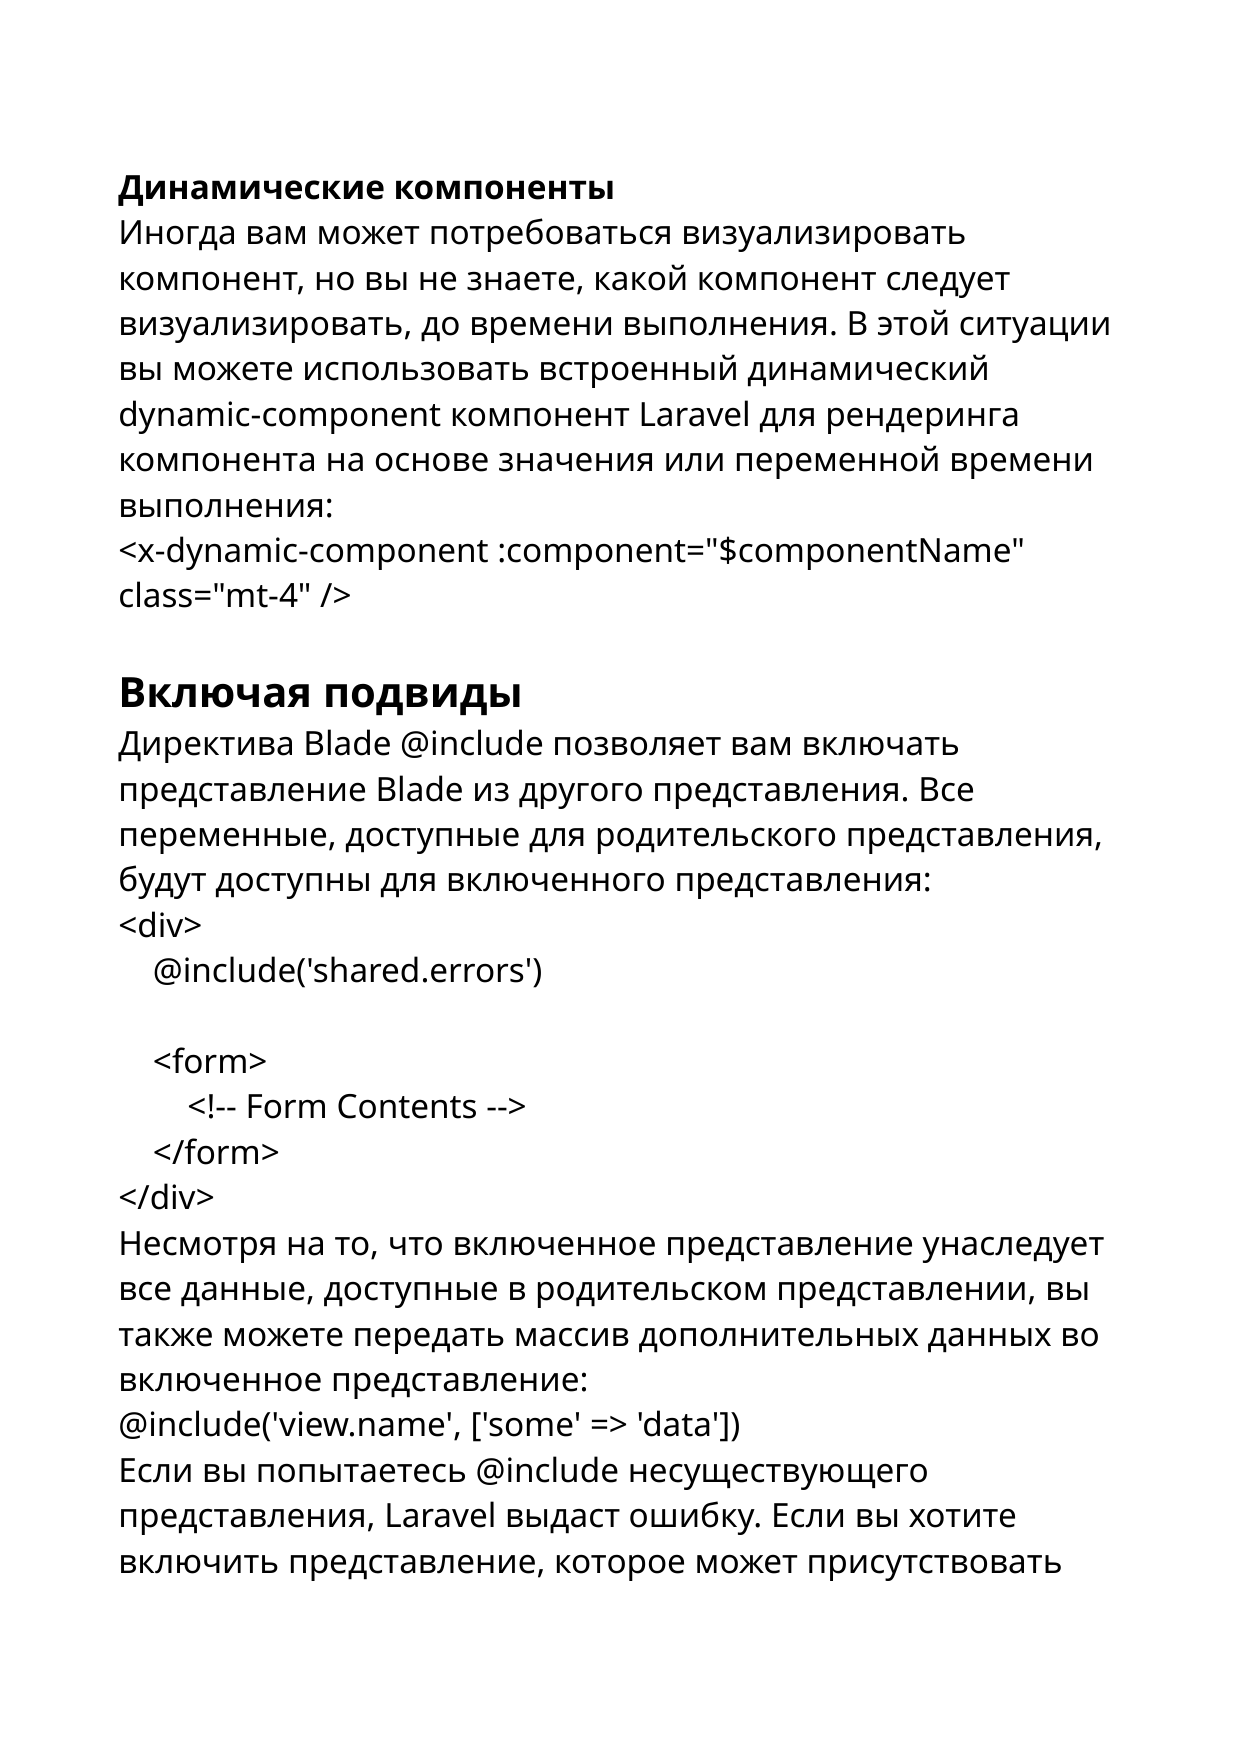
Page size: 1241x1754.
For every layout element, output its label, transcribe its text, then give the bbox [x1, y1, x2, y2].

text Несмотря на то, что включенное представление унаследует все данные, доступные в родительском представлении, вы также можете передать массив дополнительных данных во включенное представление: [118, 1219, 1122, 1401]
text <div> [118, 902, 1122, 947]
text </form> [118, 1129, 1122, 1174]
text @include('view.name', ['some' => 'data']) [118, 1401, 1122, 1447]
text Если вы попытаетесь @include несуществующего представления, Laravel выдаст ошибку. Если вы хотите включить представление, которое может присутствовать [118, 1447, 1122, 1583]
text Динамические компоненты [118, 163, 1122, 209]
text Включая подвиды [118, 663, 1122, 720]
text @include('shared.errors') [118, 947, 1122, 992]
text <x-dynamic-component :component="$componentName" class="mt-4" /> [118, 527, 1122, 618]
text Директива Blade @include позволяет вам включать представление Blade из другого представления. Все переменные, доступные для родительского представления, будут доступны для включенного представления: [118, 720, 1122, 902]
text <!-- Form Contents --> [118, 1083, 1122, 1129]
text Иногда вам может потребоваться визуализировать компонент, но вы не знаете, какой компонент следует визуализировать, до времени выполнения. В этой ситуации вы можете использовать встроенный динамический dynamic-component компонент Laravel для рендеринга компонента на основе значения или переменной времени выполнения: [118, 209, 1122, 527]
text </div> [118, 1174, 1122, 1219]
text <form> [118, 1038, 1122, 1083]
